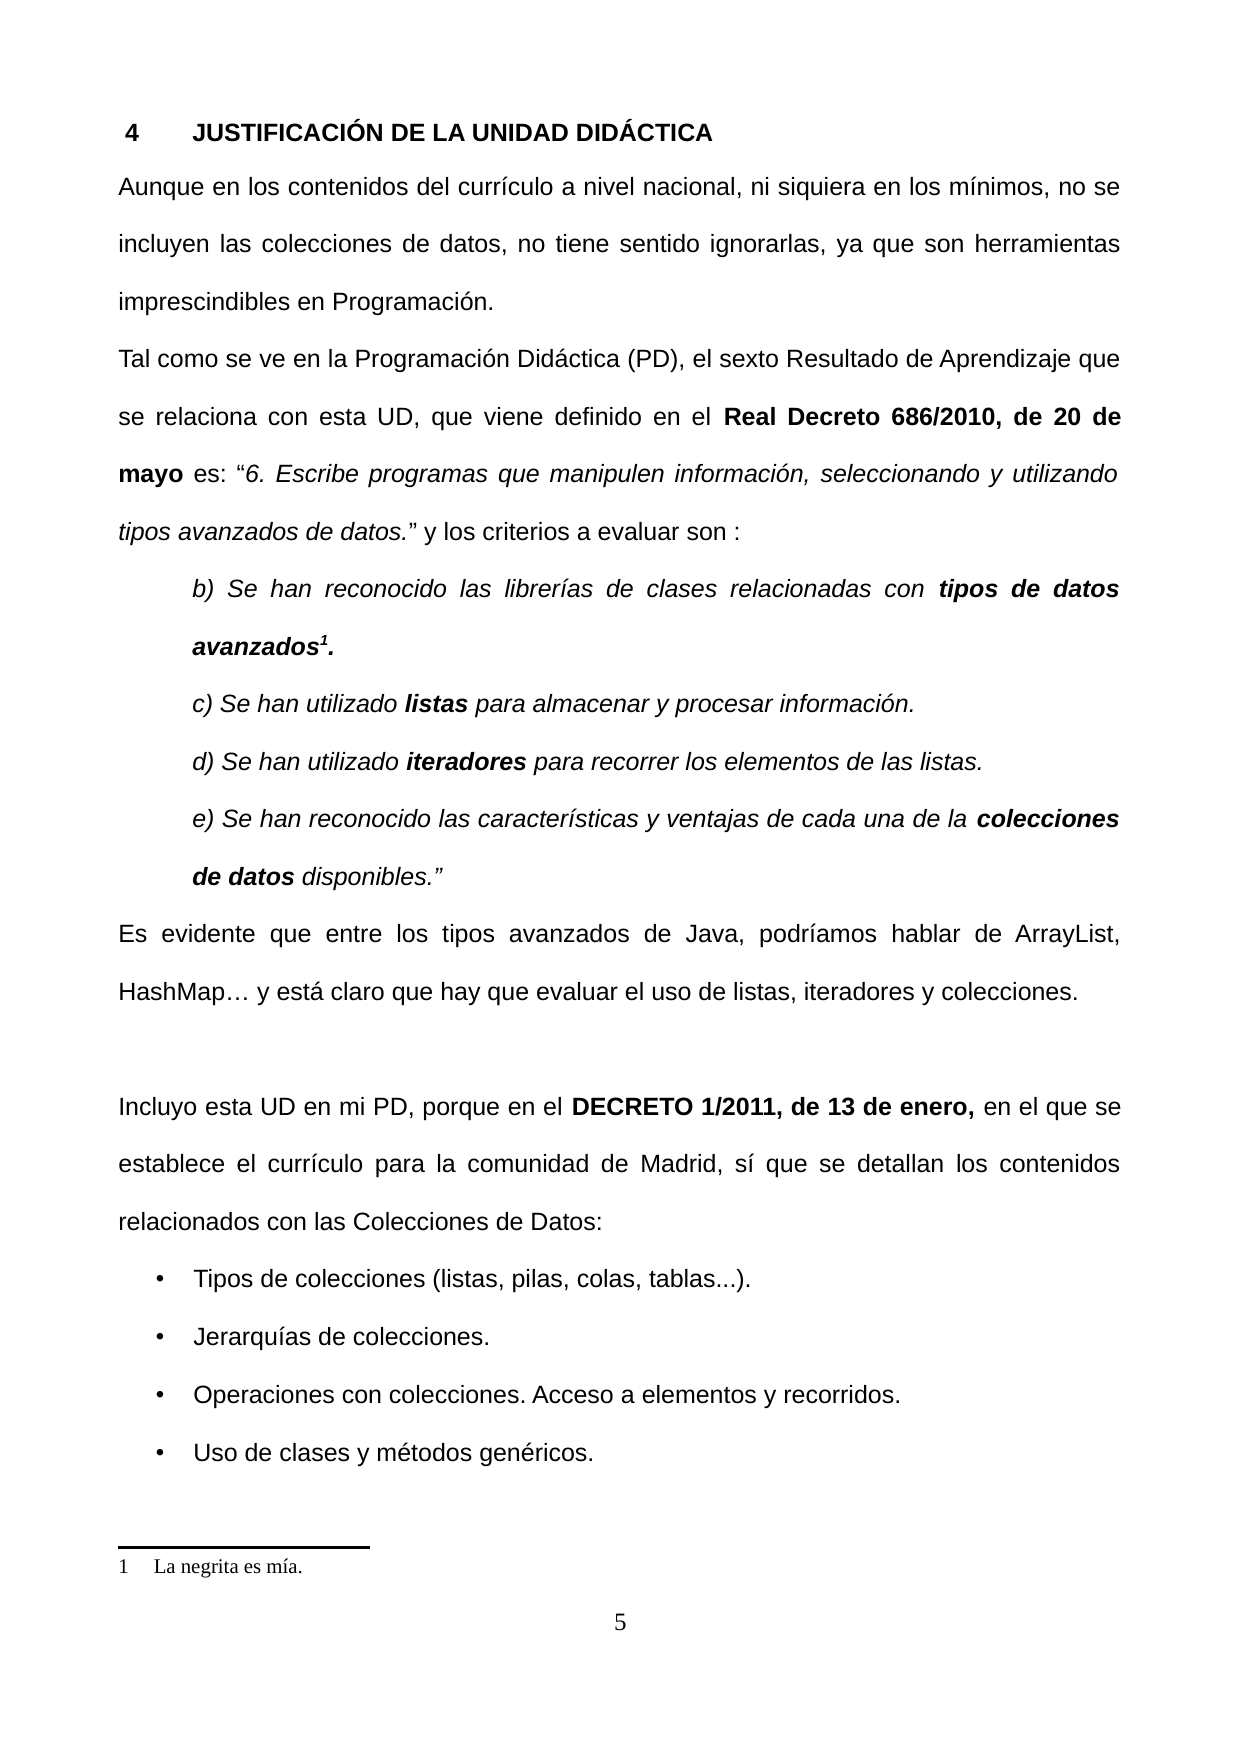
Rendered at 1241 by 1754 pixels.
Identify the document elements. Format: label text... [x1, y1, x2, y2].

text b) Se han reconocido las librerías de clases relacionadas con tipos de datos avanzados. [192, 574, 1122, 661]
text c) Se han utilizado listas para almacenar y procesar información. [192, 689, 1122, 718]
subtitle JUSTIFICACIÓN DE LA UNIDAD DIDÁCTICA [118, 118, 1122, 147]
text Aunque en los contenidos del currículo a nivel nacional, ni siquiera en los mínimos, no se incluyen las colecciones de datos, no tiene sentido ignorarlas, ya que son herramientas imprescindibles en Programación. [118, 172, 1122, 316]
text d) Se han utilizado iteradores para recorrer los elementos de las listas. [192, 747, 1122, 776]
text Tal como se ve en la Programación Didáctica (PD), el sexto Resultado de Aprendizaje que se relaciona con esta UD, que viene definido en el Real Decreto 686/2010, de 20 de mayo es: “6. Escribe programas que manipulen información, seleccionando y utilizando tipos avanzados de datos.” y los criterios a evaluar son : [118, 344, 1122, 546]
text Es evidente que entre los tipos avanzados de Java, podríamos hablar de ArrayList, HashMap… y está claro que hay que evaluar el uso de listas, iteradores y colecciones. [118, 919, 1122, 1006]
list Uso de clases y métodos genéricos. [156, 1437, 1122, 1466]
text Incluyo esta UD en mi PD, porque en el DECRETO 1/2011, de 13 de enero, en el que se establece el currículo para la comunidad de Madrid, sí que se detallan los contenidos relacionados con las Colecciones de Datos: [118, 1092, 1122, 1236]
text e) Se han reconocido las características y ventajas de cada una de la colecciones de datos disponibles.” [192, 804, 1122, 891]
list Tipos de colecciones (listas, pilas, colas, tablas...). [156, 1264, 1122, 1293]
list Jerarquías de colecciones. [156, 1322, 1122, 1351]
text La negrita es mía. [118, 1553, 1122, 1578]
list Operaciones con colecciones. Acceso a elementos y recorridos. [156, 1380, 1122, 1409]
